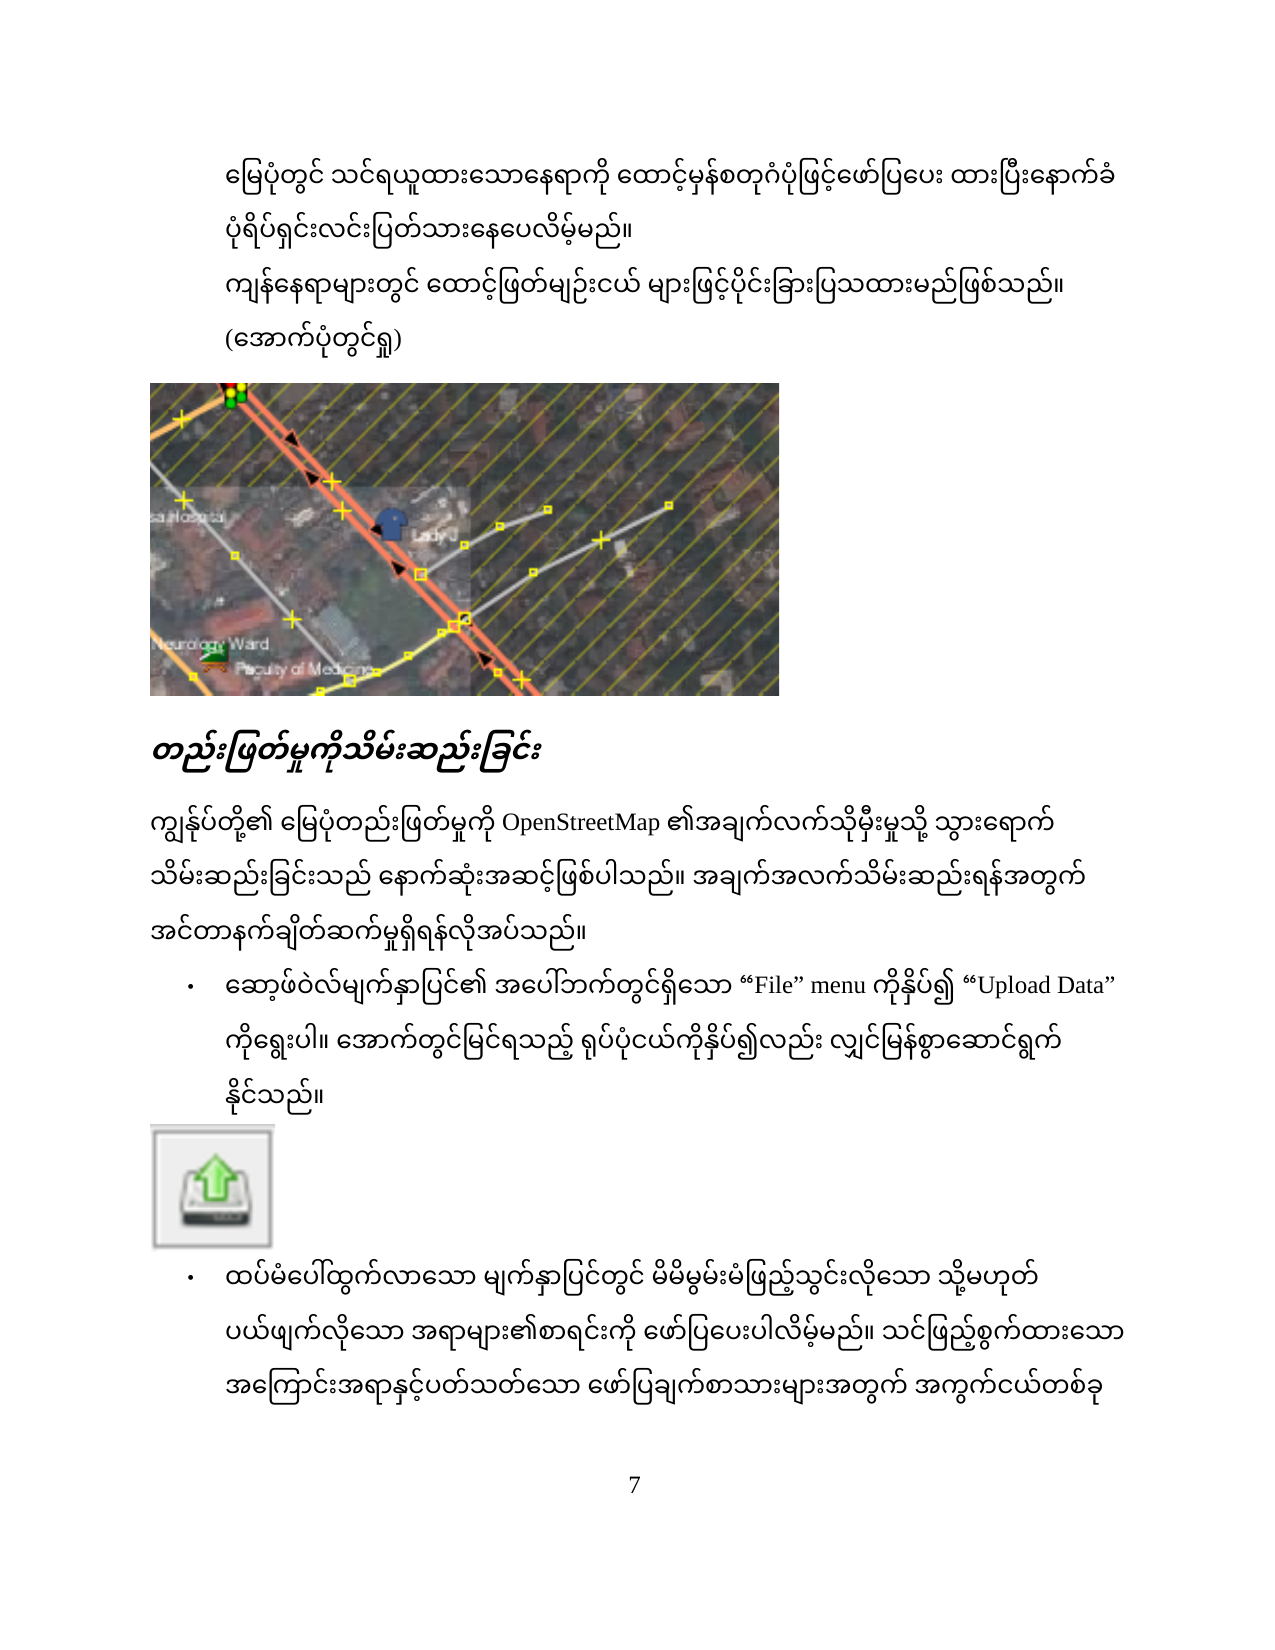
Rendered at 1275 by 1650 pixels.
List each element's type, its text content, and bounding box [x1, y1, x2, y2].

list ထပ်မံပေါ်ထွက်လာသော မျက်နှာပြင်တွင် မိမိမွမ်းမံဖြည့်သွင်းလိုသော သို့မဟုတ် ပယ်ဖျက်လိုသော အရာများ၏စာရင်းကို ဖော်ပြပေးပါလိမ့်မည်။ သင်ဖြည့်စွက်ထားသော အကြောင်းအရာနှင့်ပတ်သတ်သော ဖော်ပြချက်စာသားများအတွက် အကွက်ငယ်တစ်ခု [187, 1252, 1125, 1415]
list ဆော့ဖ်ဝဲလ်မျက်နှာပြင်၏ အပေါ်ဘက်တွင်ရှိသော “File” menu ကိုနှိပ်၍ “Upload Data” ကိုရွေးပါ။ အောက်တွင်မြင်ရသည့် ရုပ်ပုံငယ်ကိုနှိပ်၍လည်း လျှင်မြန်စွာဆောင်ရွက်နိုင်သည်။ [187, 961, 1125, 1124]
picture [150, 383, 780, 696]
text ကျွန်ုပ်တို့၏ မြေပုံတည်းဖြတ်မှုကို OpenStreetMap ၏အချက်လက်သိုမှီးမှုသို့ သွားရောက်သိမ်းဆည်းခြင်းသည် နောက်ဆုံးအဆင့်ဖြစ်ပါသည်။ အချက်အလက်သိမ်းဆည်းရန်အတွက် အင်တာနက်ချိတ်ဆက်မှုရှိရန်လိုအပ်သည်။ [150, 797, 1125, 961]
text မြေပုံတွင် သင်ရယူထားသောနေရာကို ထောင့်မှန်စတုဂံပုံဖြင့်ဖော်ပြပေး ထားပြီးနောက်ခံပုံရိပ်ရှင်းလင်းပြတ်သားနေပေလိမ့်မည်။ ကျန်နေရာများတွင် ထောင့်ဖြတ်မျဉ်းငယ် များဖြင့်ပိုင်းခြားပြသထားမည်ဖြစ်သည်။ (အောက်ပုံတွင်ရှု) [225, 150, 1125, 368]
subtitle တည်းဖြတ်မှုကိုသိမ်းဆည်းခြင်း [150, 721, 1125, 784]
picture [150, 1124, 275, 1252]
